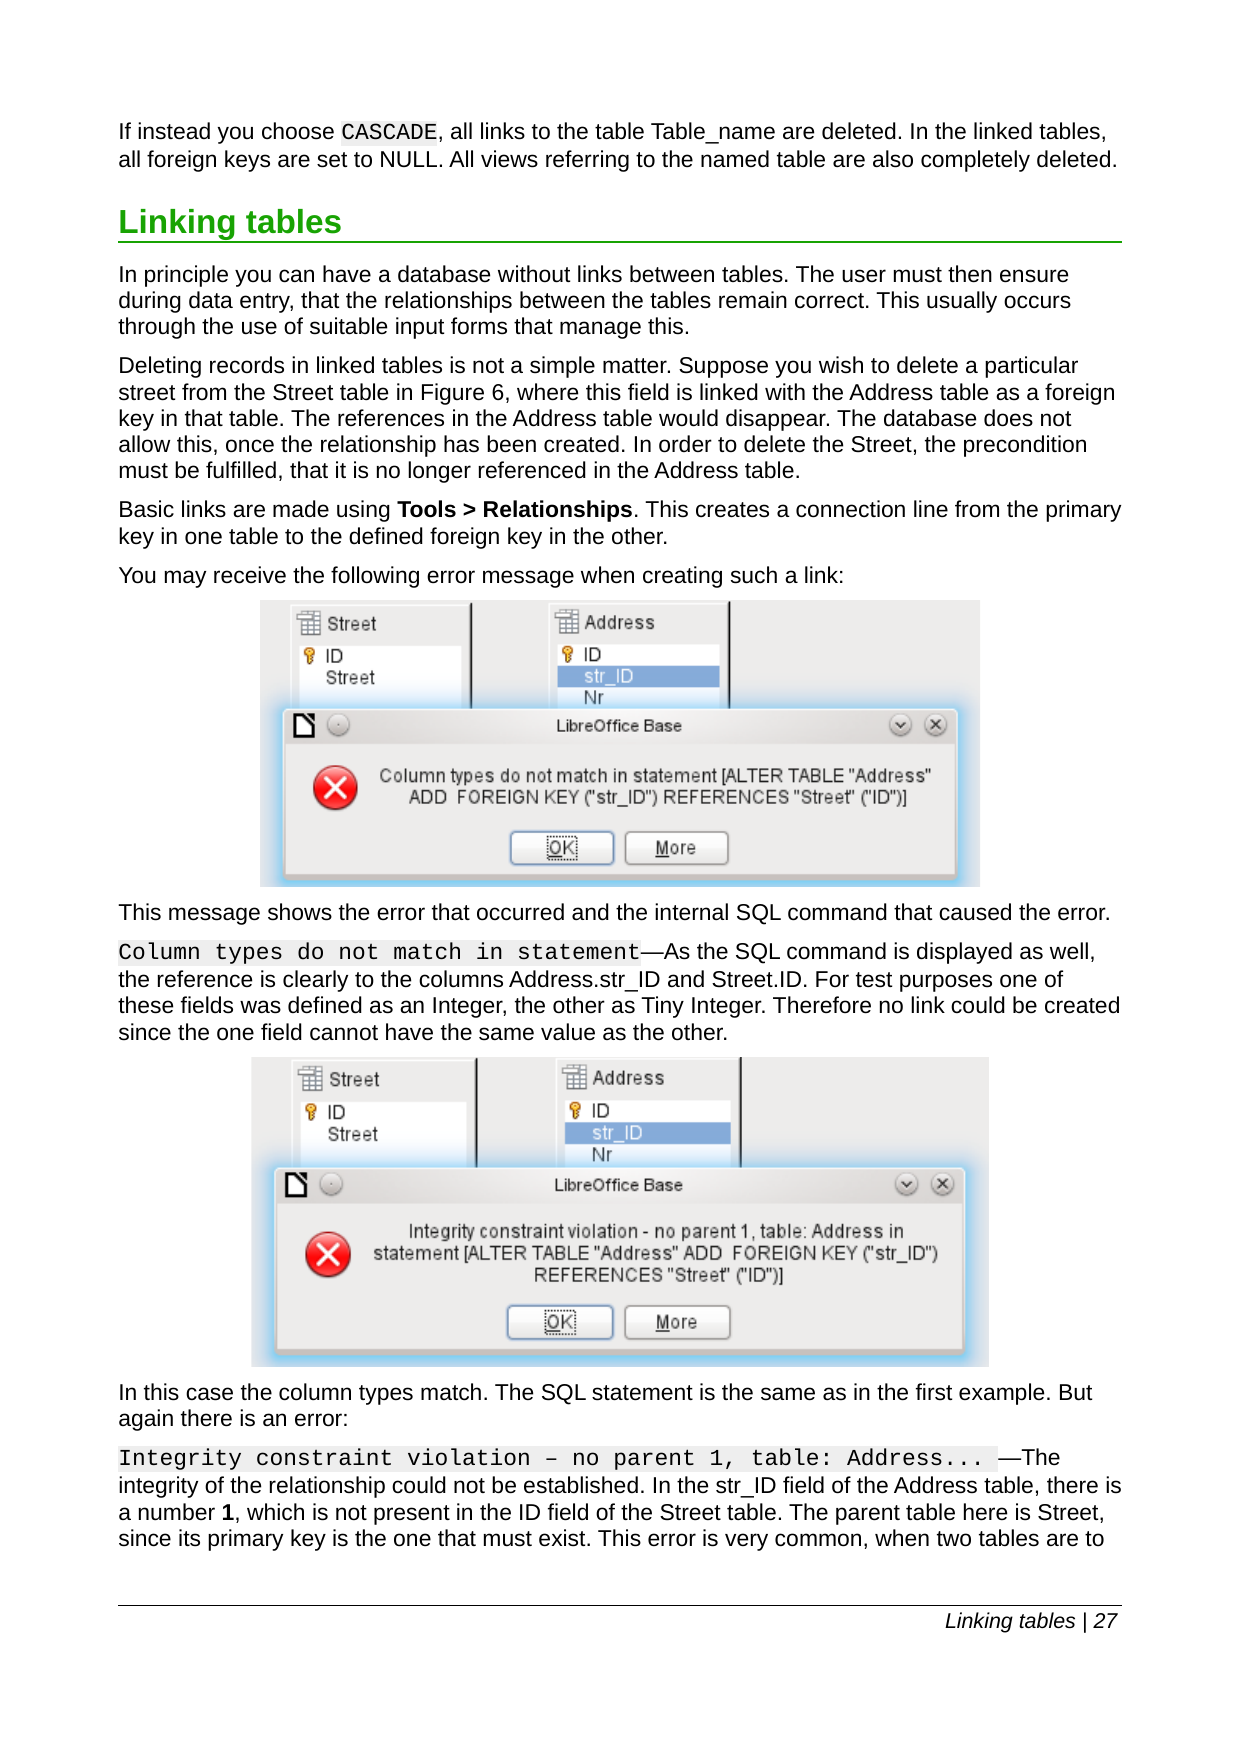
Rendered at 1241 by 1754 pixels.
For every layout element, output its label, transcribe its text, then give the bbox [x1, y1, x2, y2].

subtitle Linking tables [118, 202, 1122, 241]
text Basic links are made using Tools > Relationships. This creates a connection line from the primary key in one table to the defined foreign key in the other. [118, 496, 1122, 549]
text You may receive the following error message when creating such a link: [118, 562, 1122, 588]
text Integrity constraint violation – no parent 1, table: Address... —The integrity of the relationship could not be established. In the str_ID field of the Address table, there is a number 1, which is not present in the ID field of the Street table. The parent table here is Street, since its primary key is the one that must exist. This error is very common, when two tables are to [118, 1444, 1122, 1551]
text Column types do not match in statement—As the SQL command is displayed as well, the reference is clearly to the columns Address.str_ID and Street.ID. For test purposes one of these fields was defined as an Integer, the other as Tiny Integer. Therefore no link could be created since the one field cannot have the same value as the other. [118, 938, 1122, 1045]
text This message shows the error that occurred and the internal SQL command that caused the error. [118, 899, 1122, 925]
text In this case the column types match. The SQL statement is the same as in the first example. But again there is an error: [118, 1378, 1122, 1431]
text If instead you choose CASCADE, all links to the table Table_name are deleted. In the linked tables, all foreign keys are set to NULL. All views referring to the named table are also completely deleted. [118, 118, 1122, 173]
picture [251, 1057, 989, 1367]
picture [260, 600, 980, 887]
text Deleting records in linked tables is not a simple matter. Suppose you wish to delete a particular street from the Street table in Figure 6, where this field is linked with the Address table as a foreign key in that table. The references in the Address table would disappear. The database does not allow this, once the relationship has been created. In order to delete the Street, the precondition must be fulfilled, that it is no longer referenced in the Address table. [118, 352, 1122, 484]
text In principle you can have a database without links between tables. The user must then ensure during data entry, that the relationships between the tables remain correct. This usually occurs through the use of suitable input forms that manage this. [118, 261, 1122, 339]
